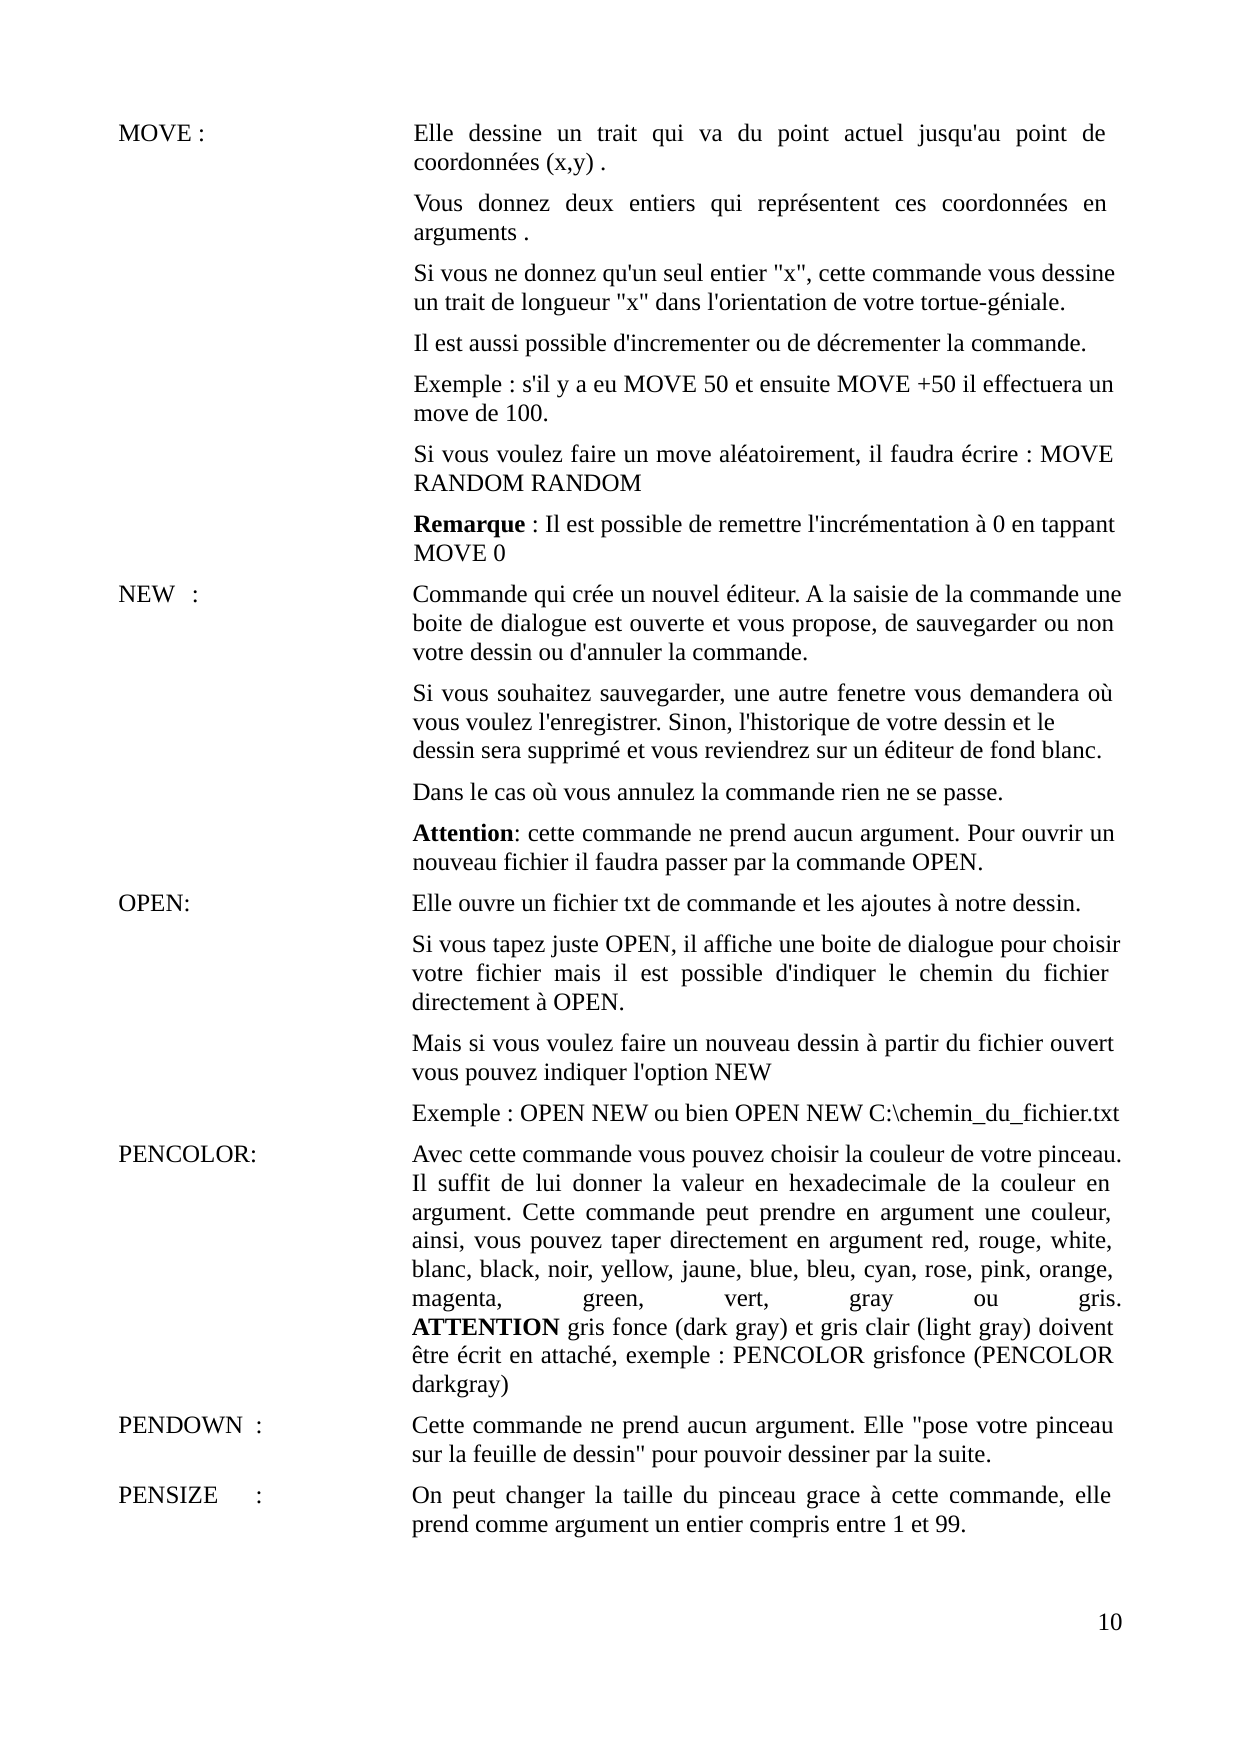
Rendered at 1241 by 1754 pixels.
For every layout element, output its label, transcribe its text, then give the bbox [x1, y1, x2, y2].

text NEW : Commande qui crée un nouvel éditeur. A la saisie de la commande une boite de dialogue est ouverte et vous propose, de sauvegarder ou non votre dessin ou d'annuler la commande. [118, 579, 1122, 666]
text Dans le cas où vous annulez la commande rien ne se passe. [118, 777, 1122, 806]
text Remarque : Il est possible de remettre l'incrémentation à 0 en tappant MOVE 0 [118, 509, 1122, 567]
text Si vous tapez juste OPEN, il affiche une boite de dialogue pour choisir votre fichier mais il est possible d'indiquer le chemin du fichier directement à OPEN. [118, 929, 1122, 1016]
text Exemple : OPEN NEW ou bien OPEN NEW C:\chemin_du_fichier.txt [118, 1098, 1122, 1127]
text Si vous souhaitez sauvegarder, une autre fenetre vous demandera où vous voulez l'enregistrer. Sinon, l'historique de votre dessin et le dessin sera supprimé et vous reviendrez sur un éditeur de fond blanc. [118, 678, 1122, 764]
text OPEN: Elle ouvre un fichier txt de commande et les ajoutes à notre dessin. [118, 888, 1122, 917]
text MOVE : Elle dessine un trait qui va du point actuel jusqu'au point de coordonnées (x,y) . [118, 118, 1122, 176]
text Si vous ne donnez qu'un seul entier "x", cette commande vous dessine un trait de longueur "x" dans l'orientation de votre tortue-géniale. [118, 258, 1122, 316]
text Attention: cette commande ne prend aucun argument. Pour ouvrir un nouveau fichier il faudra passer par la commande OPEN. [118, 818, 1122, 876]
text Il est aussi possible d'incrementer ou de décrementer la commande. [118, 328, 1122, 357]
text PENSIZE : On peut changer la taille du pinceau grace à cette commande, elle prend comme argument un entier compris entre 1 et 99. [118, 1481, 1122, 1538]
text Exemple : s'il y a eu MOVE 50 et ensuite MOVE +50 il effectuera un move de 100. [118, 369, 1122, 427]
text Mais si vous voulez faire un nouveau dessin à partir du fichier ouvert vous pouvez indiquer l'option NEW [118, 1028, 1122, 1086]
text Si vous voulez faire un move aléatoirement, il faudra écrire : MOVE RANDOM RANDOM [118, 439, 1122, 497]
text Vous donnez deux entiers qui représentent ces coordonnées en arguments . [118, 188, 1122, 246]
text PENCOLOR: Avec cette commande vous pouvez choisir la couleur de votre pinceau. Il suffit de lui donner la valeur en hexadecimale de la couleur en argument. Cette commande peut prendre en argument une couleur, ainsi, vous pouvez taper directement en argument red, rouge, white, blanc, black, noir, yellow, jaune, blue, bleu, cyan, rose, pink, orange, magenta, green, vert, gray ou gris. ATTENTION gris fonce (dark gray) et gris clair (light gray) doivent être écrit en attaché, exemple : PENCOLOR grisfonce (PENCOLOR darkgray) [118, 1139, 1122, 1398]
text PENDOWN : Cette commande ne prend aucun argument. Elle "pose votre pinceau sur la feuille de dessin" pour pouvoir dessiner par la suite. [118, 1411, 1122, 1468]
